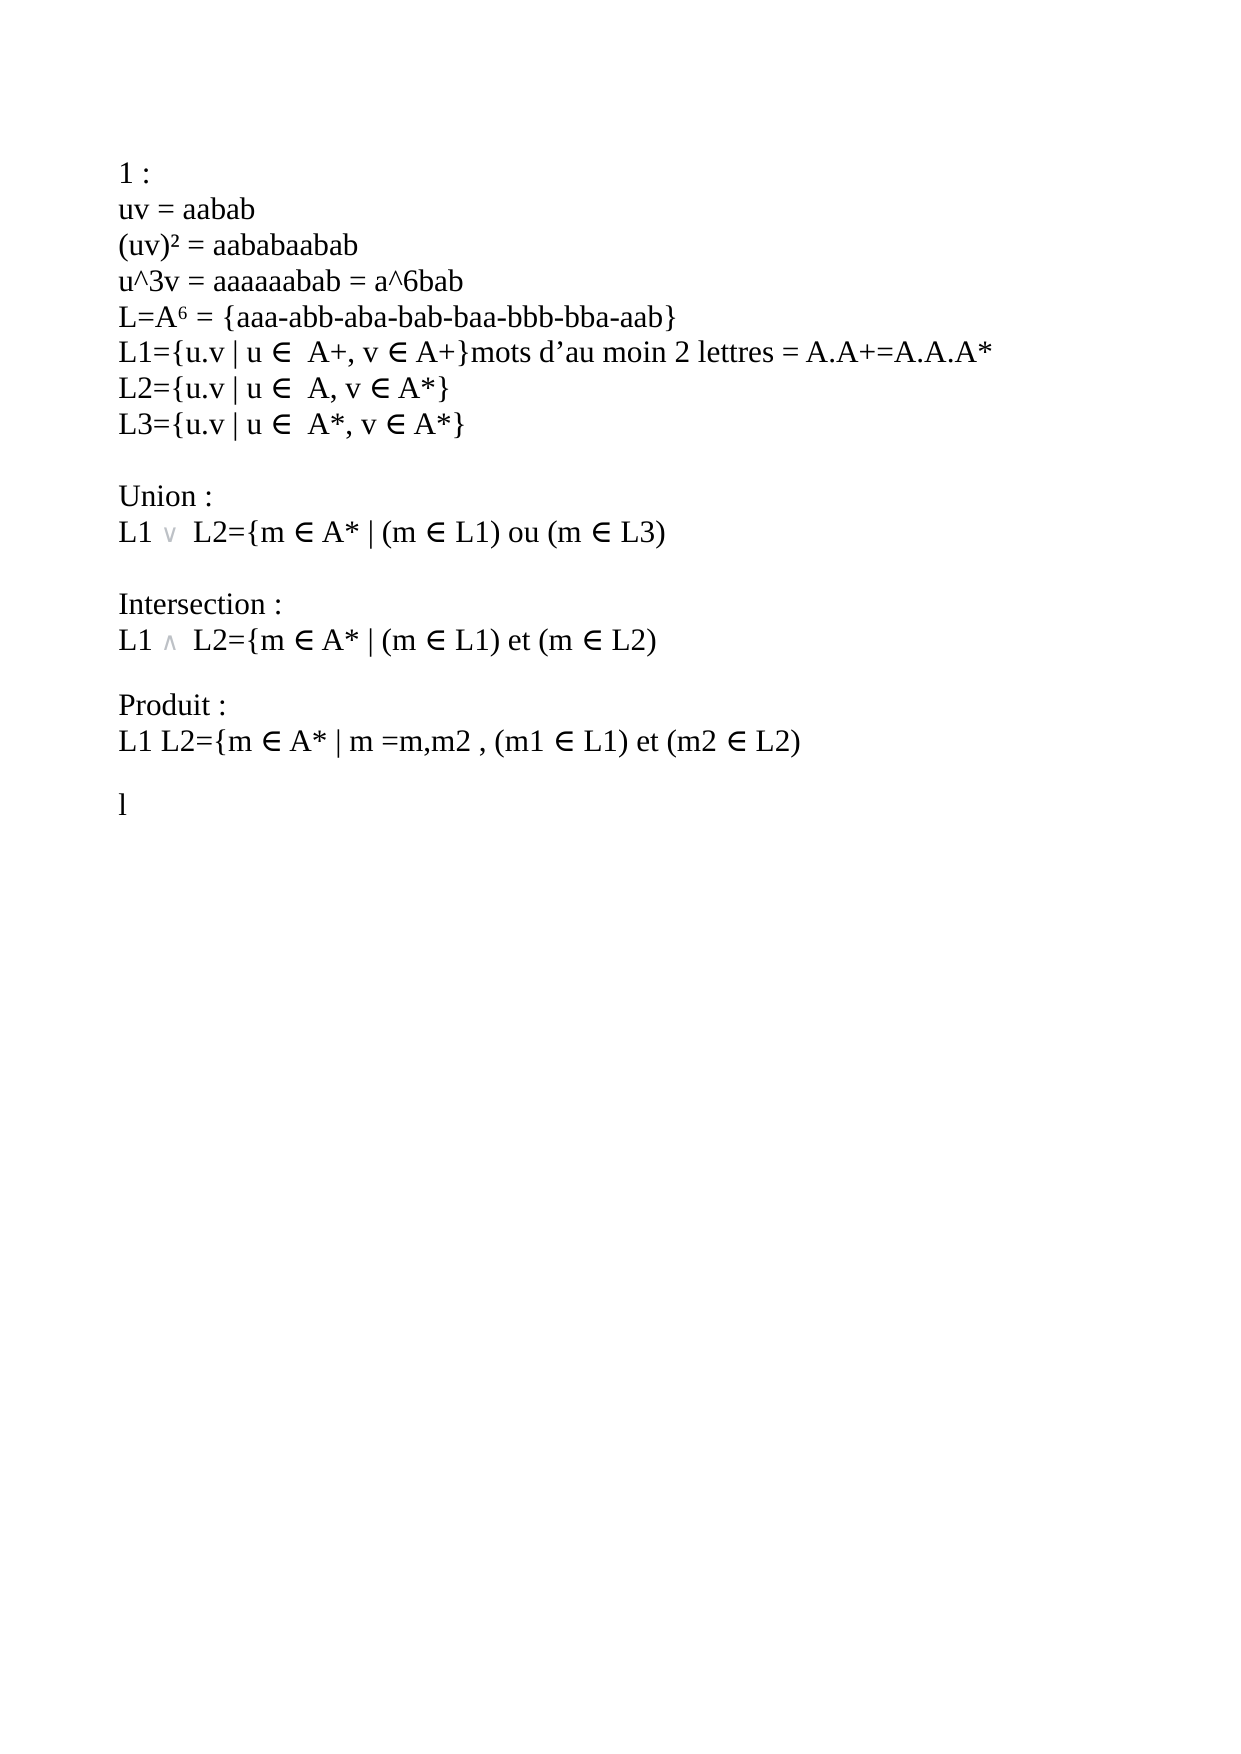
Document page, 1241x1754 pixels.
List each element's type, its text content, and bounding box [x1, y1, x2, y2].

text L2={u.v | u ∈ A, v ∈ A*} [118, 370, 1122, 406]
text u^3v = aaaaaabab = a^6bab [118, 262, 1122, 298]
text Produit : [118, 686, 1122, 722]
text L1 ∨ L2={m ∈ A* | (m ∈ L1) ou (m ∈ L3) [118, 513, 1122, 549]
text L3={u.v | u ∈ A*, v ∈ A*} [118, 406, 1122, 442]
text Intersection : [118, 585, 1122, 621]
text uv = aabab [118, 190, 1122, 226]
text L1 L2={m ∈ A* | m =m,m2 , (m1 ∈ L1) et (m2 ∈ L2) [118, 722, 1122, 758]
text l [118, 787, 1122, 822]
text L1={u.v | u ∈ A+, v ∈ A+}mots d’au moin 2 lettres = A.A+=A.A.A* [118, 334, 1122, 370]
text Union : [118, 477, 1122, 513]
text (uv)² = aababaabab [118, 226, 1122, 262]
text L1 ∧ L2={m ∈ A* | (m ∈ L1) et (m ∈ L2) [118, 621, 1122, 657]
text L=A⁶ = {aaa-abb-aba-bab-baa-bbb-bba-aab} [118, 298, 1122, 334]
text 1 : [118, 154, 1122, 190]
